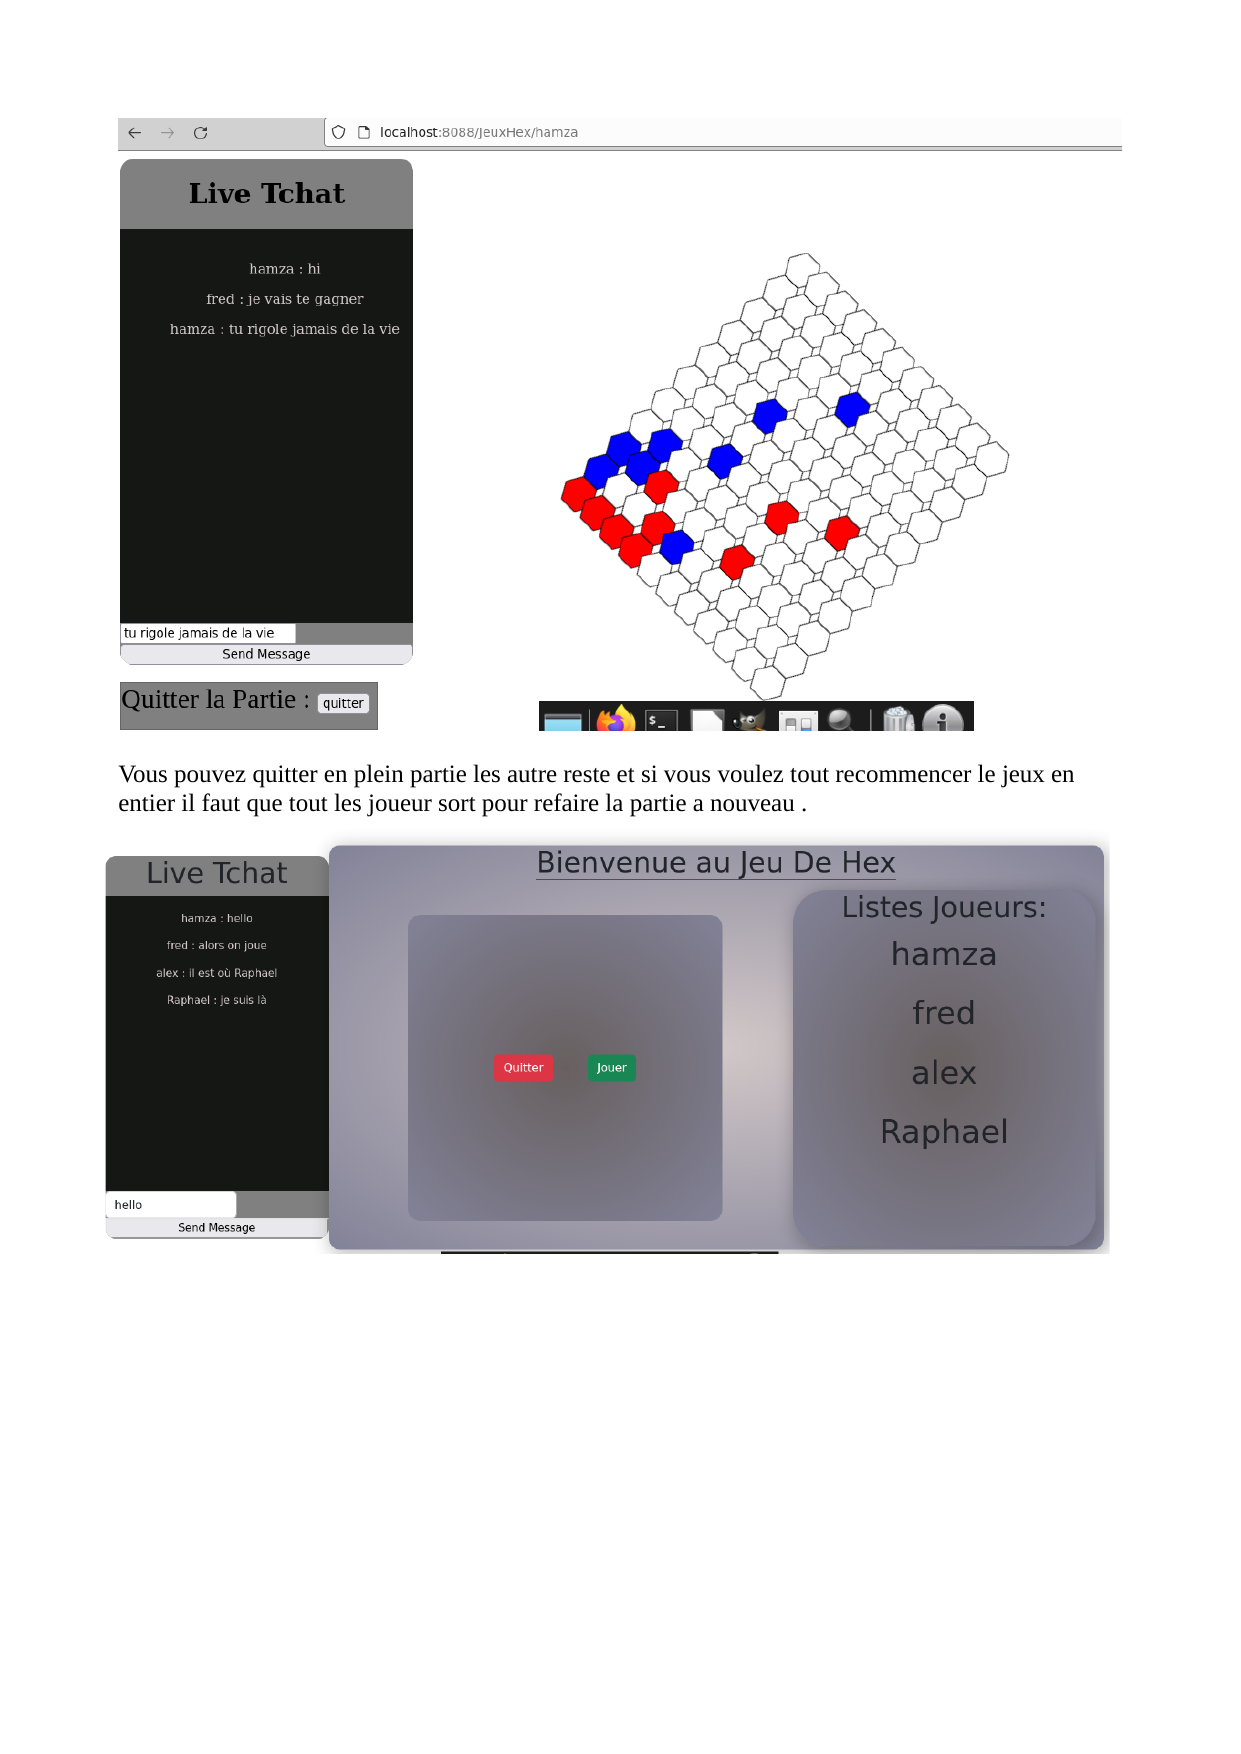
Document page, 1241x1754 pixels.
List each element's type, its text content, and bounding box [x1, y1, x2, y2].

text Vous pouvez quitter en plein partie les autre reste et si vous voulez tout recommencer le jeux en entier il faut que tout les joueur sort pour refaire la partie a nouveau . [118, 759, 1122, 817]
picture [118, 118, 1123, 731]
picture [105, 828, 1110, 1254]
